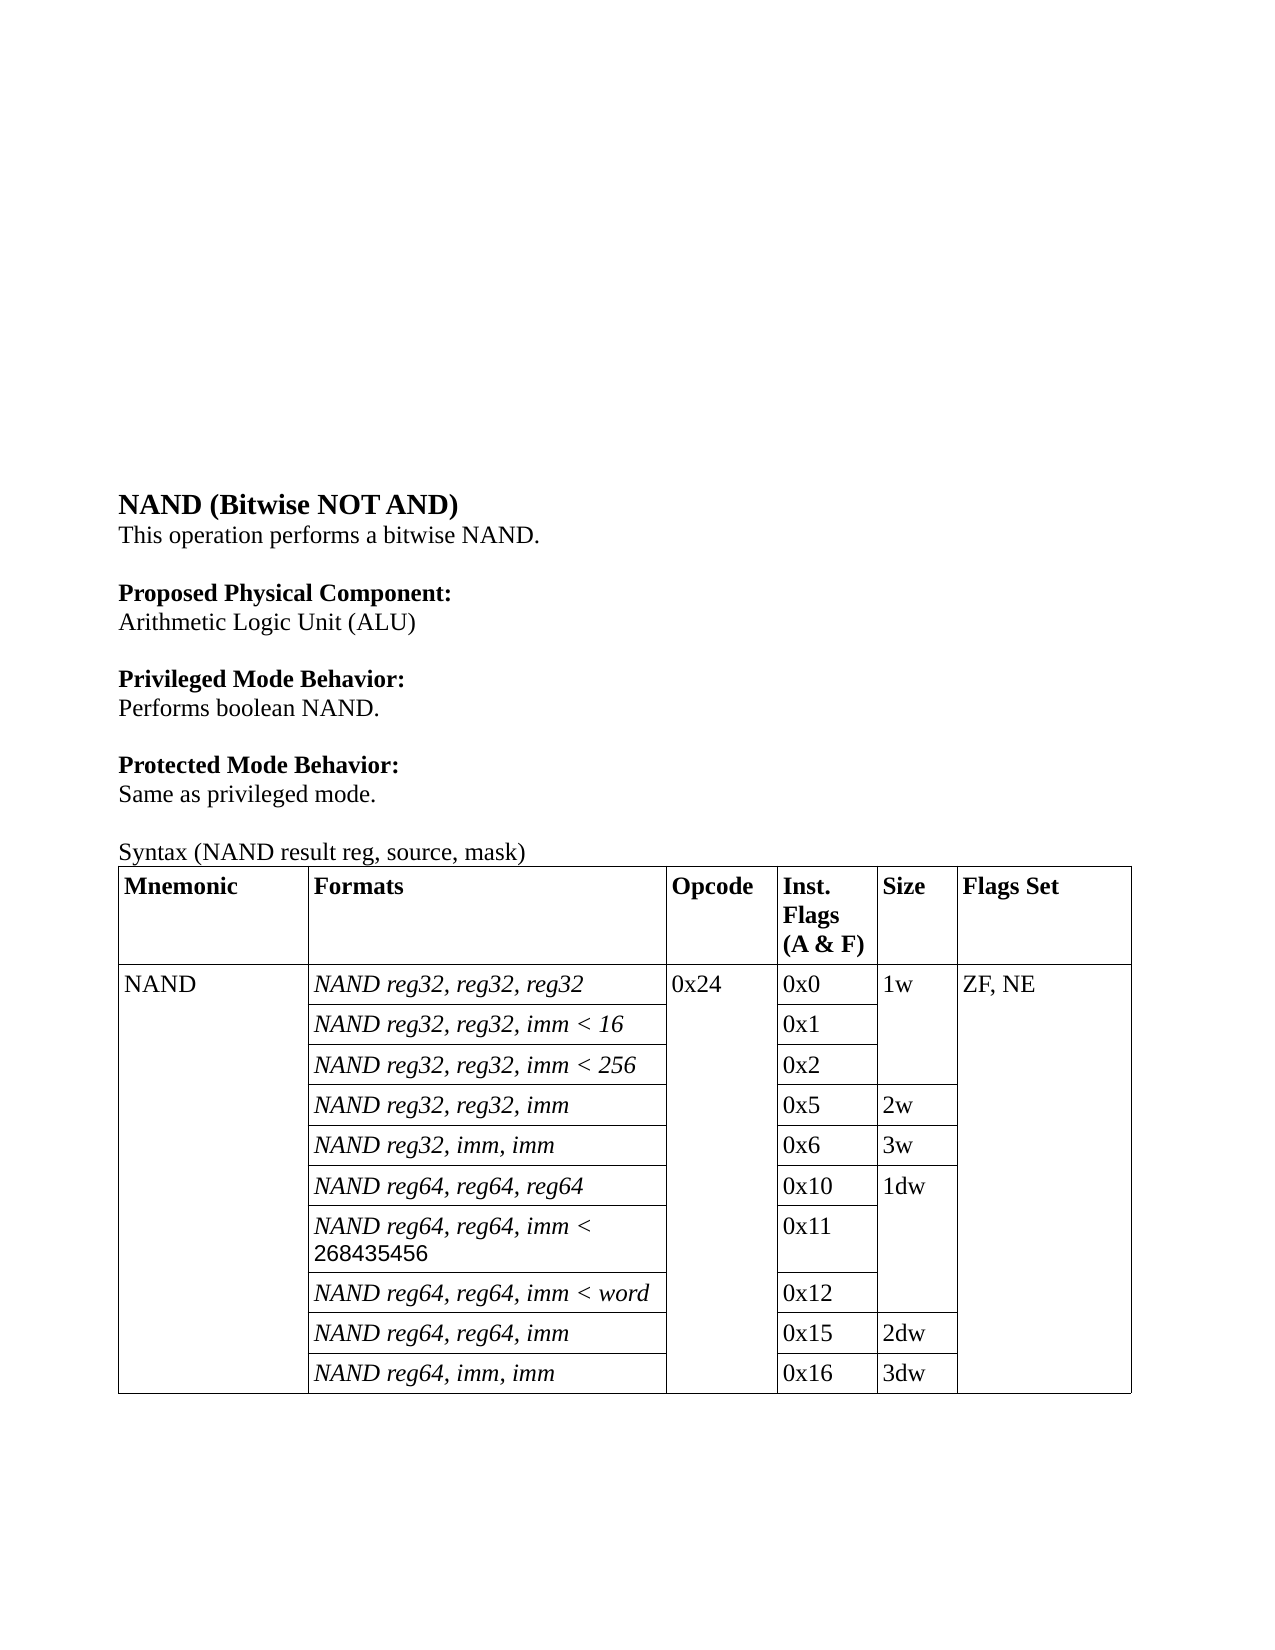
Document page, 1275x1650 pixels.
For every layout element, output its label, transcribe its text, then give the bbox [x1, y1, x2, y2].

table_cell 0x16 [778, 1354, 877, 1393]
table_header Inst. Flags (A & F) [778, 867, 877, 963]
text Same as privileged mode. [118, 779, 1157, 808]
table_cell 0x0 [778, 965, 877, 1004]
table_cell NAND reg32, reg32, imm < 256 [309, 1045, 666, 1084]
table_header Size [878, 867, 957, 963]
table_cell 0x5 [778, 1085, 877, 1125]
text Performs boolean NAND. [118, 693, 1157, 722]
table_header Flags Set [958, 867, 1131, 963]
table_cell NAND reg64, reg64, imm < 268435456 [309, 1206, 666, 1272]
table_cell 2dw [878, 1313, 957, 1353]
table_cell 0x24 [667, 965, 777, 1393]
text This operation performs a bitwise NAND. [118, 521, 1157, 549]
table_header Mnemonic [119, 867, 308, 963]
table_cell 0x10 [778, 1166, 877, 1205]
table_cell 0x6 [778, 1126, 877, 1165]
text NAND (Bitwise NOT AND) [118, 487, 1157, 521]
table_header Formats [309, 867, 666, 963]
table_cell 0x1 [778, 1005, 877, 1044]
table_header Opcode [667, 867, 777, 963]
table_cell 0x2 [778, 1045, 877, 1084]
table_cell 2w [878, 1085, 957, 1125]
table_cell NAND [119, 965, 308, 1393]
text Proposed Physical Component: [118, 578, 1157, 607]
table_cell NAND reg64, reg64, reg64 [309, 1166, 666, 1205]
table_cell NAND reg32, reg32, imm < 16 [309, 1005, 666, 1044]
table_cell NAND reg64, imm, imm [309, 1354, 666, 1393]
table_cell NAND reg64, reg64, imm [309, 1313, 666, 1353]
table_cell 1dw [878, 1166, 957, 1312]
text Syntax (NAND result reg, source, mask) [118, 837, 1157, 866]
table_cell 0x12 [778, 1273, 877, 1312]
table_cell 0x15 [778, 1313, 877, 1353]
text Protected Mode Behavior: [118, 751, 1157, 779]
table_cell 0x11 [778, 1206, 877, 1272]
table_cell 3dw [878, 1354, 957, 1393]
table_cell NAND reg32, imm, imm [309, 1126, 666, 1165]
table_cell 1w [878, 965, 957, 1084]
table_cell NAND reg32, reg32, imm [309, 1085, 666, 1125]
table_cell ZF, NE [958, 965, 1131, 1393]
table_cell 3w [878, 1126, 957, 1165]
table_cell NAND reg32, reg32, reg32 [309, 965, 666, 1004]
table_cell NAND reg64, reg64, imm < word [309, 1273, 666, 1312]
text Privileged Mode Behavior: [118, 664, 1157, 693]
text Arithmetic Logic Unit (ALU) [118, 607, 1157, 636]
